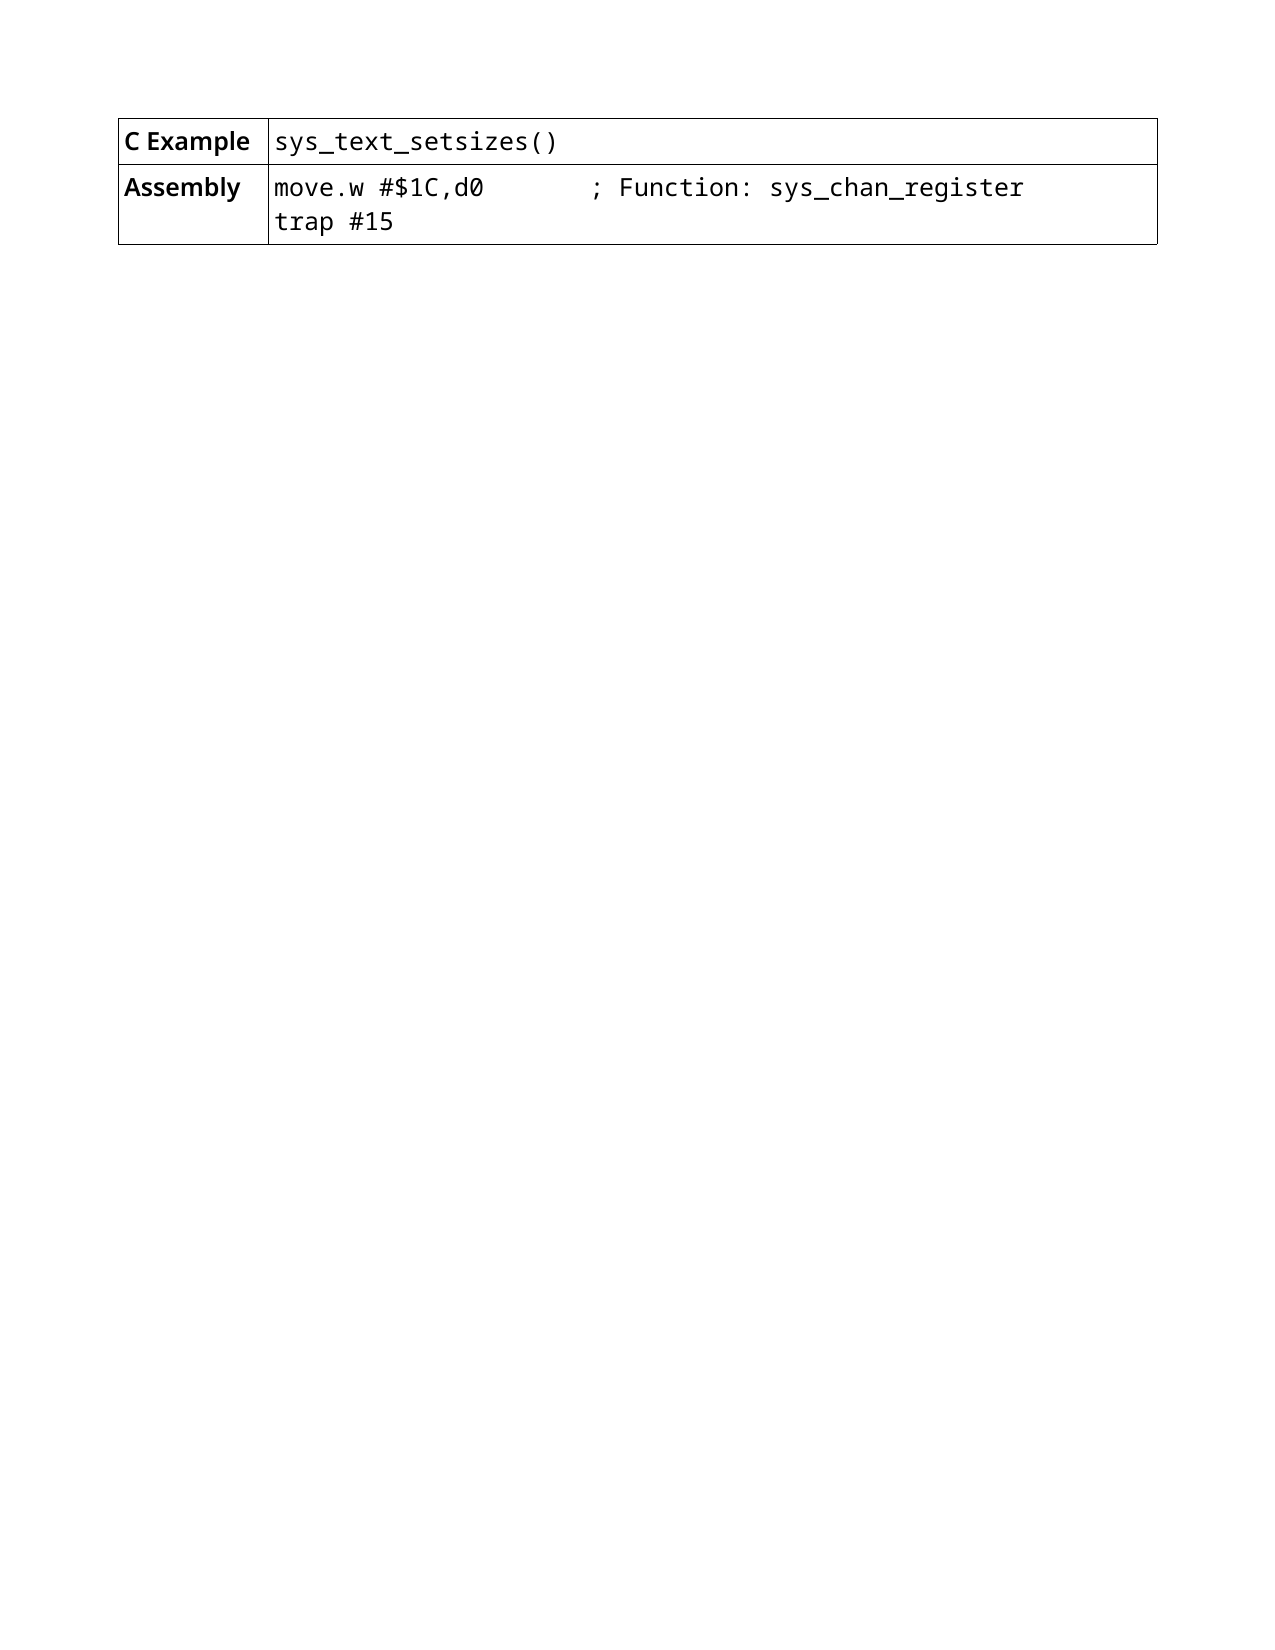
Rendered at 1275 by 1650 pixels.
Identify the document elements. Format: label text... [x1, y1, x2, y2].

table_cell move.w #$1C,d0 ; Function: sys_chan_register trap #15 [269, 165, 1157, 243]
table_cell sys_text_setsizes() [269, 119, 1157, 164]
table_cell Assembly [119, 165, 268, 243]
table_cell C Example [119, 119, 268, 164]
